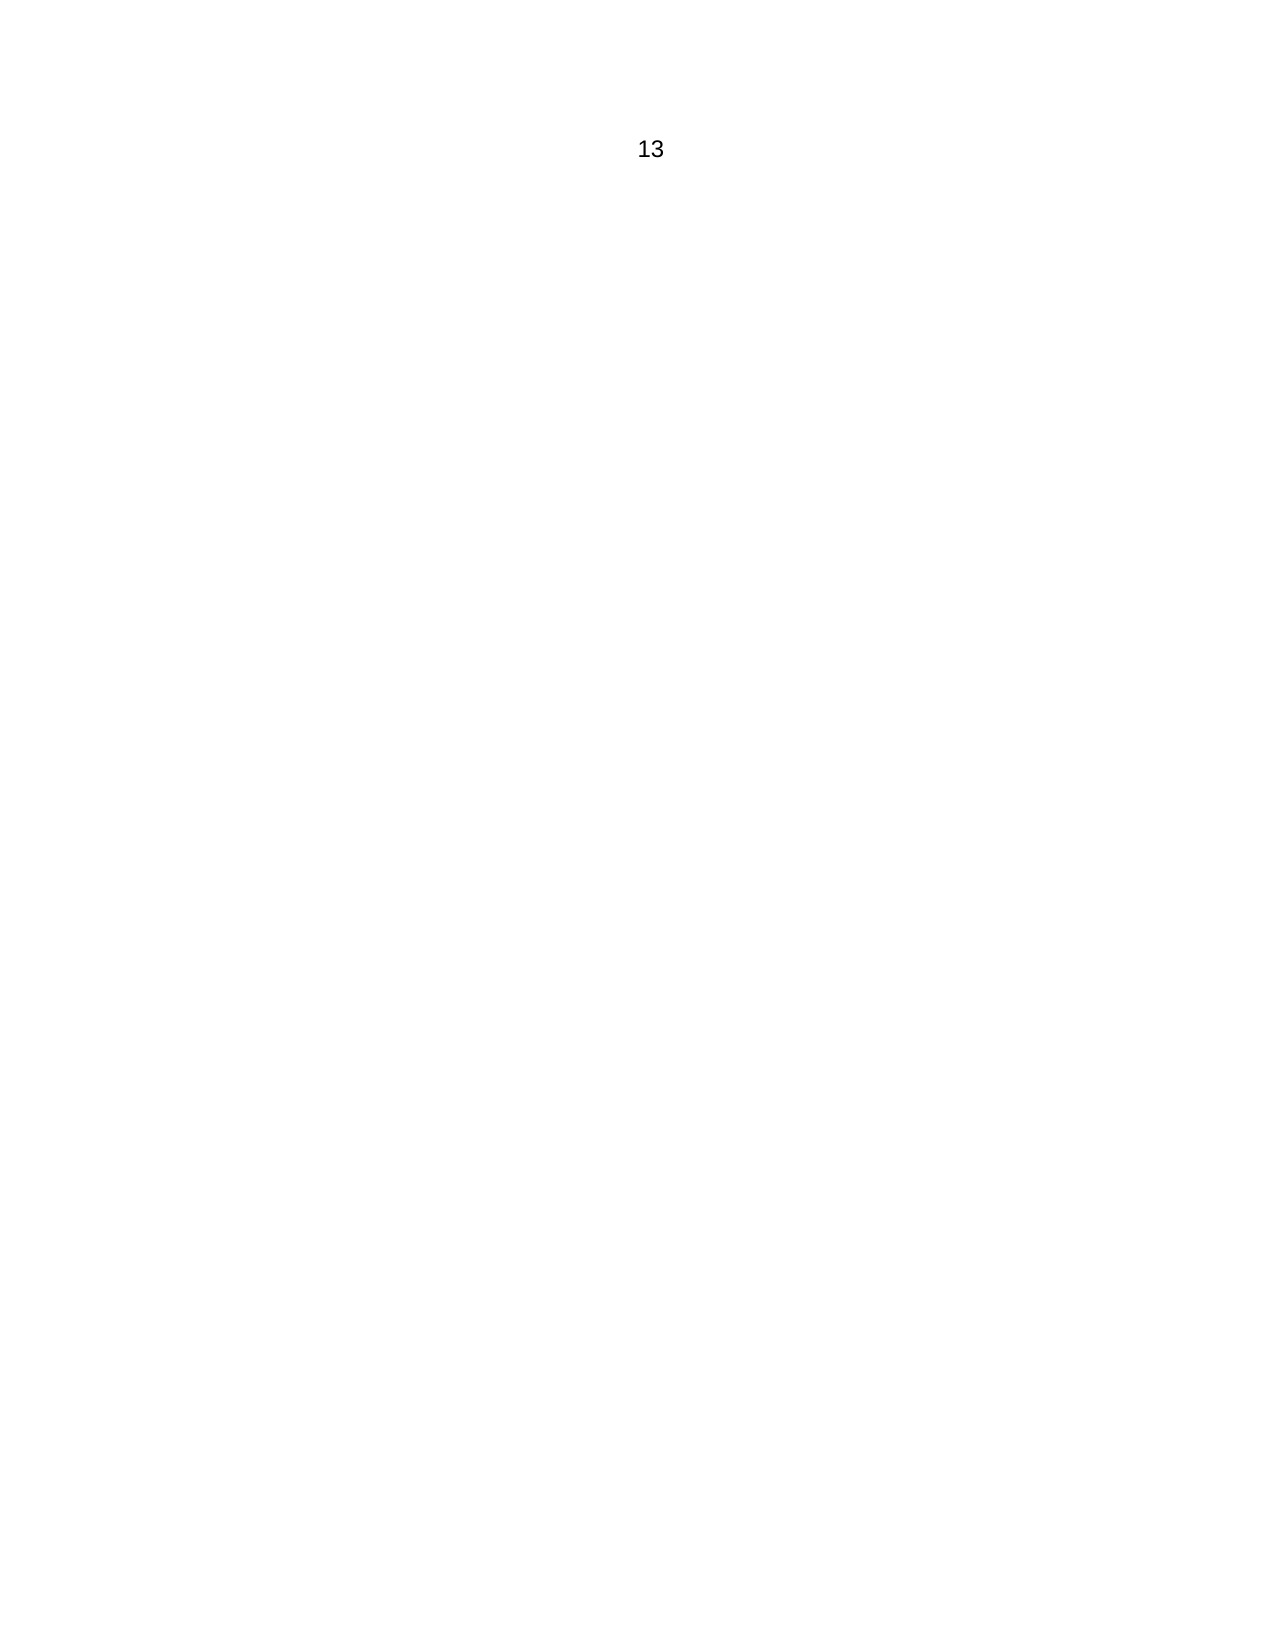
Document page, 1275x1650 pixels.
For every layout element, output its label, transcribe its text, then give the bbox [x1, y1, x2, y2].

text 13 [637, 135, 1054, 162]
